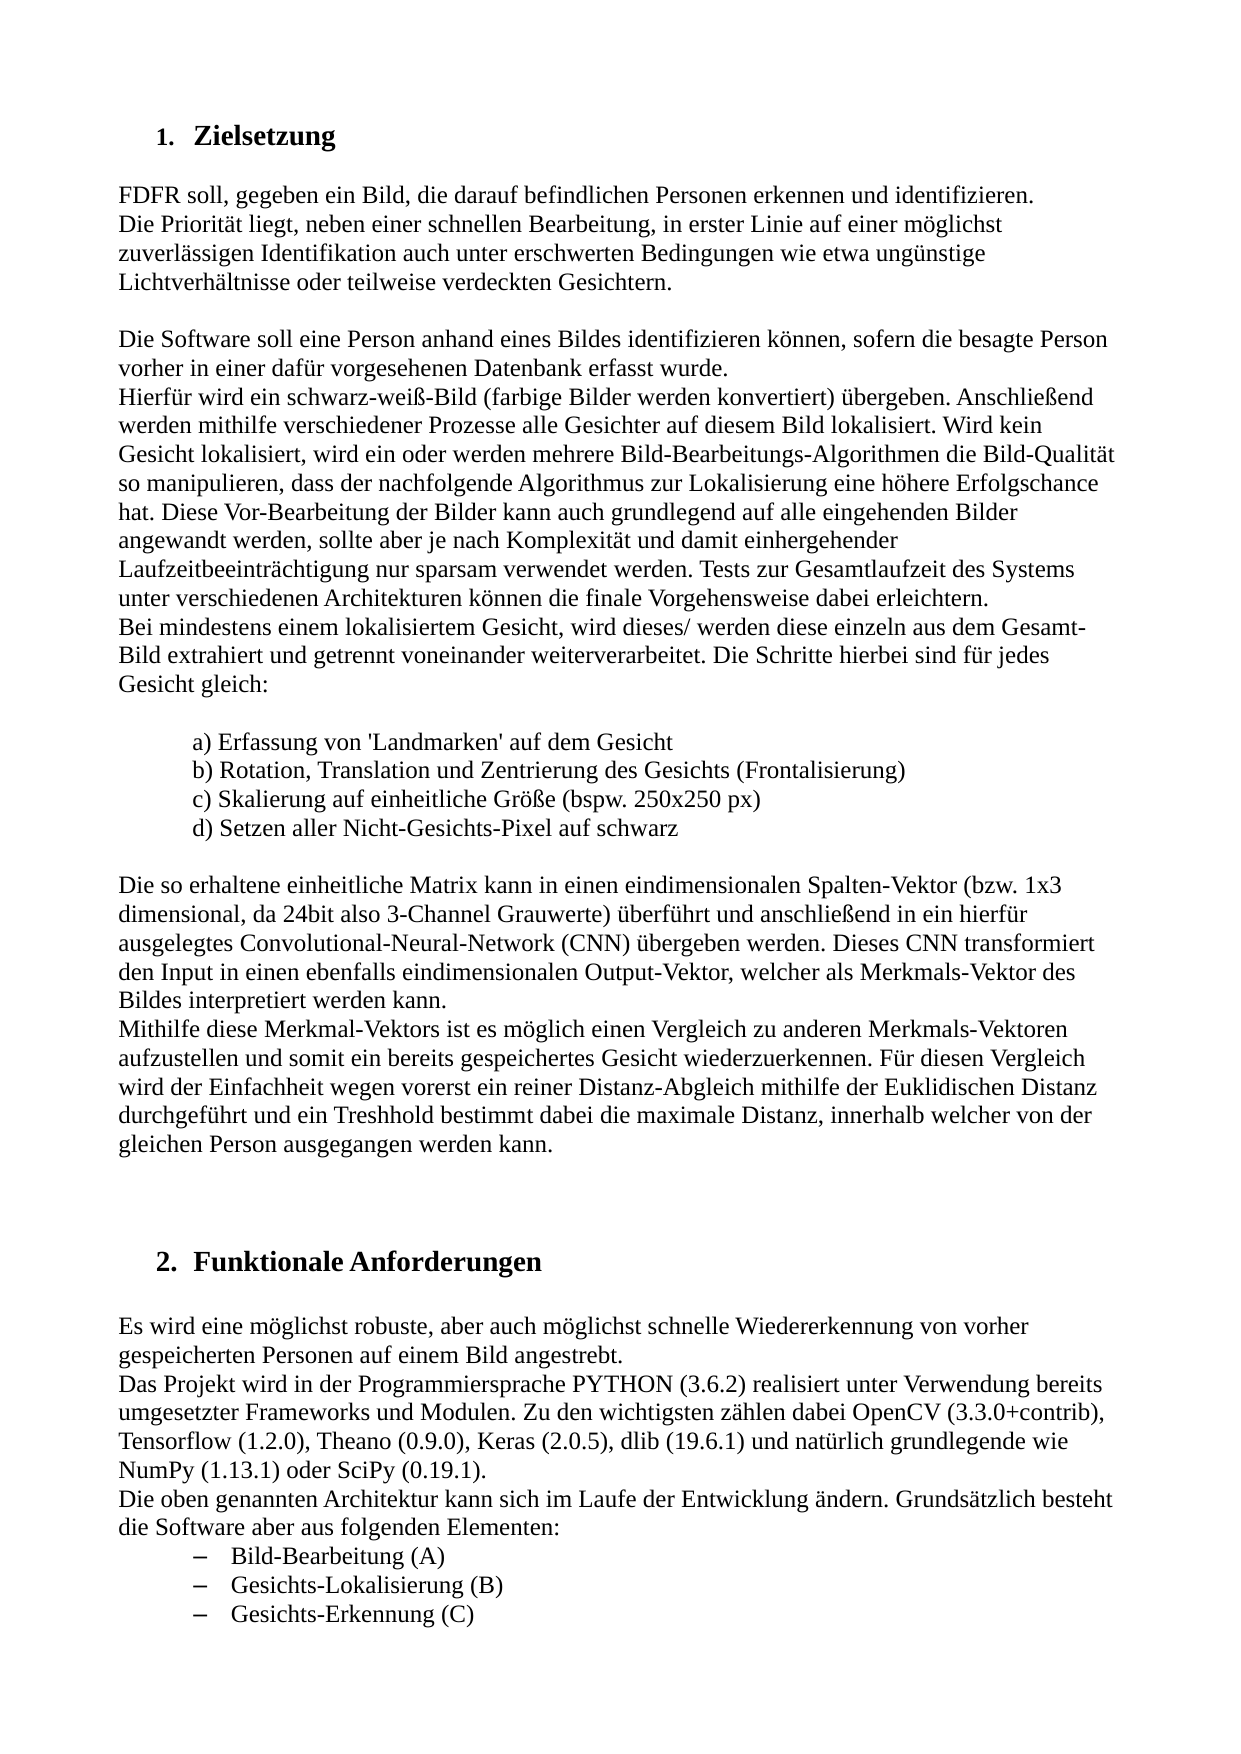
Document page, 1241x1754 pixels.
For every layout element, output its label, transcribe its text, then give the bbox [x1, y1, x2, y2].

list Gesichts-Erkennung (C) [193, 1599, 1122, 1627]
text c) Skalierung auf einheitliche Größe (bspw. 250x250 px) [118, 784, 1122, 813]
text Die Priorität liegt, neben einer schnellen Bearbeitung, in erster Linie auf einer möglichst zuverlässigen Identifikation auch unter erschwerten Bedingungen wie etwa ungünstige Lichtverhältnisse oder teilweise verdeckten Gesichtern. [118, 209, 1122, 295]
text Bei mindestens einem lokalisiertem Gesicht, wird dieses/ werden diese einzeln aus dem Gesamt-Bild extrahiert und getrennt voneinander weiterverarbeitet. Die Schritte hierbei sind für jedes Gesicht gleich: [118, 612, 1122, 698]
text FDFR soll, gegeben ein Bild, die darauf befindlichen Personen erkennen und identifizieren. [118, 180, 1122, 209]
list Funktionale Anforderungen [156, 1244, 1122, 1278]
text Die so erhaltene einheitliche Matrix kann in einen eindimensionalen Spalten-Vektor (bzw. 1x3 dimensional, da 24bit also 3-Channel Grauwerte) überführt und anschließend in ein hierfür ausgelegtes Convolutional-Neural-Network (CNN) übergeben werden. Dieses CNN transformiert den Input in einen ebenfalls eindimensionalen Output-Vektor, welcher als Merkmals-Vektor des Bildes interpretiert werden kann. [118, 870, 1122, 1014]
list Gesichts-Lokalisierung (B) [193, 1570, 1122, 1599]
text Die Software soll eine Person anhand eines Bildes identifizieren können, sofern die besagte Person vorher in einer dafür vorgesehenen Datenbank erfasst wurde. [118, 324, 1122, 382]
text Die oben genannten Architektur kann sich im Laufe der Entwicklung ändern. Grundsätzlich besteht die Software aber aus folgenden Elementen: [118, 1484, 1122, 1541]
text a) Erfassung von 'Landmarken' auf dem Gesicht [118, 727, 1122, 755]
list Zielsetzung [156, 118, 1122, 152]
text Es wird eine möglichst robuste, aber auch möglichst schnelle Wiedererkennung von vorher gespeicherten Personen auf einem Bild angestrebt. [118, 1311, 1122, 1369]
list Bild-Bearbeitung (A) [193, 1541, 1122, 1570]
text b) Rotation, Translation und Zentrierung des Gesichts (Frontalisierung) [118, 755, 1122, 784]
text Mithilfe diese Merkmal-Vektors ist es möglich einen Vergleich zu anderen Merkmals-Vektoren aufzustellen und somit ein bereits gespeichertes Gesicht wiederzuerkennen. Für diesen Vergleich wird der Einfachheit wegen vorerst ein reiner Distanz-Abgleich mithilfe der Euklidischen Distanz durchgeführt und ein Treshhold bestimmt dabei die maximale Distanz, innerhalb welcher von der gleichen Person ausgegangen werden kann. [118, 1014, 1122, 1158]
text Das Projekt wird in der Programmiersprache PYTHON (3.6.2) realisiert unter Verwendung bereits umgesetzter Frameworks und Modulen. Zu den wichtigsten zählen dabei OpenCV (3.3.0+contrib), Tensorflow (1.2.0), Theano (0.9.0), Keras (2.0.5), dlib (19.6.1) und natürlich grundlegende wie NumPy (1.13.1) oder SciPy (0.19.1). [118, 1369, 1122, 1484]
text d) Setzen aller Nicht-Gesichts-Pixel auf schwarz [118, 813, 1122, 842]
text Hierfür wird ein schwarz-weiß-Bild (farbige Bilder werden konvertiert) übergeben. Anschließend werden mithilfe verschiedener Prozesse alle Gesichter auf diesem Bild lokalisiert. Wird kein Gesicht lokalisiert, wird ein oder werden mehrere Bild-Bearbeitungs-Algorithmen die Bild-Qualität so manipulieren, dass der nachfolgende Algorithmus zur Lokalisierung eine höhere Erfolgschance hat. Diese Vor-Bearbeitung der Bilder kann auch grundlegend auf alle eingehenden Bilder angewandt werden, sollte aber je nach Komplexität und damit einhergehender Laufzeitbeeinträchtigung nur sparsam verwendet werden. Tests zur Gesamtlaufzeit des Systems unter verschiedenen Architekturen können die finale Vorgehensweise dabei erleichtern. [118, 382, 1122, 612]
